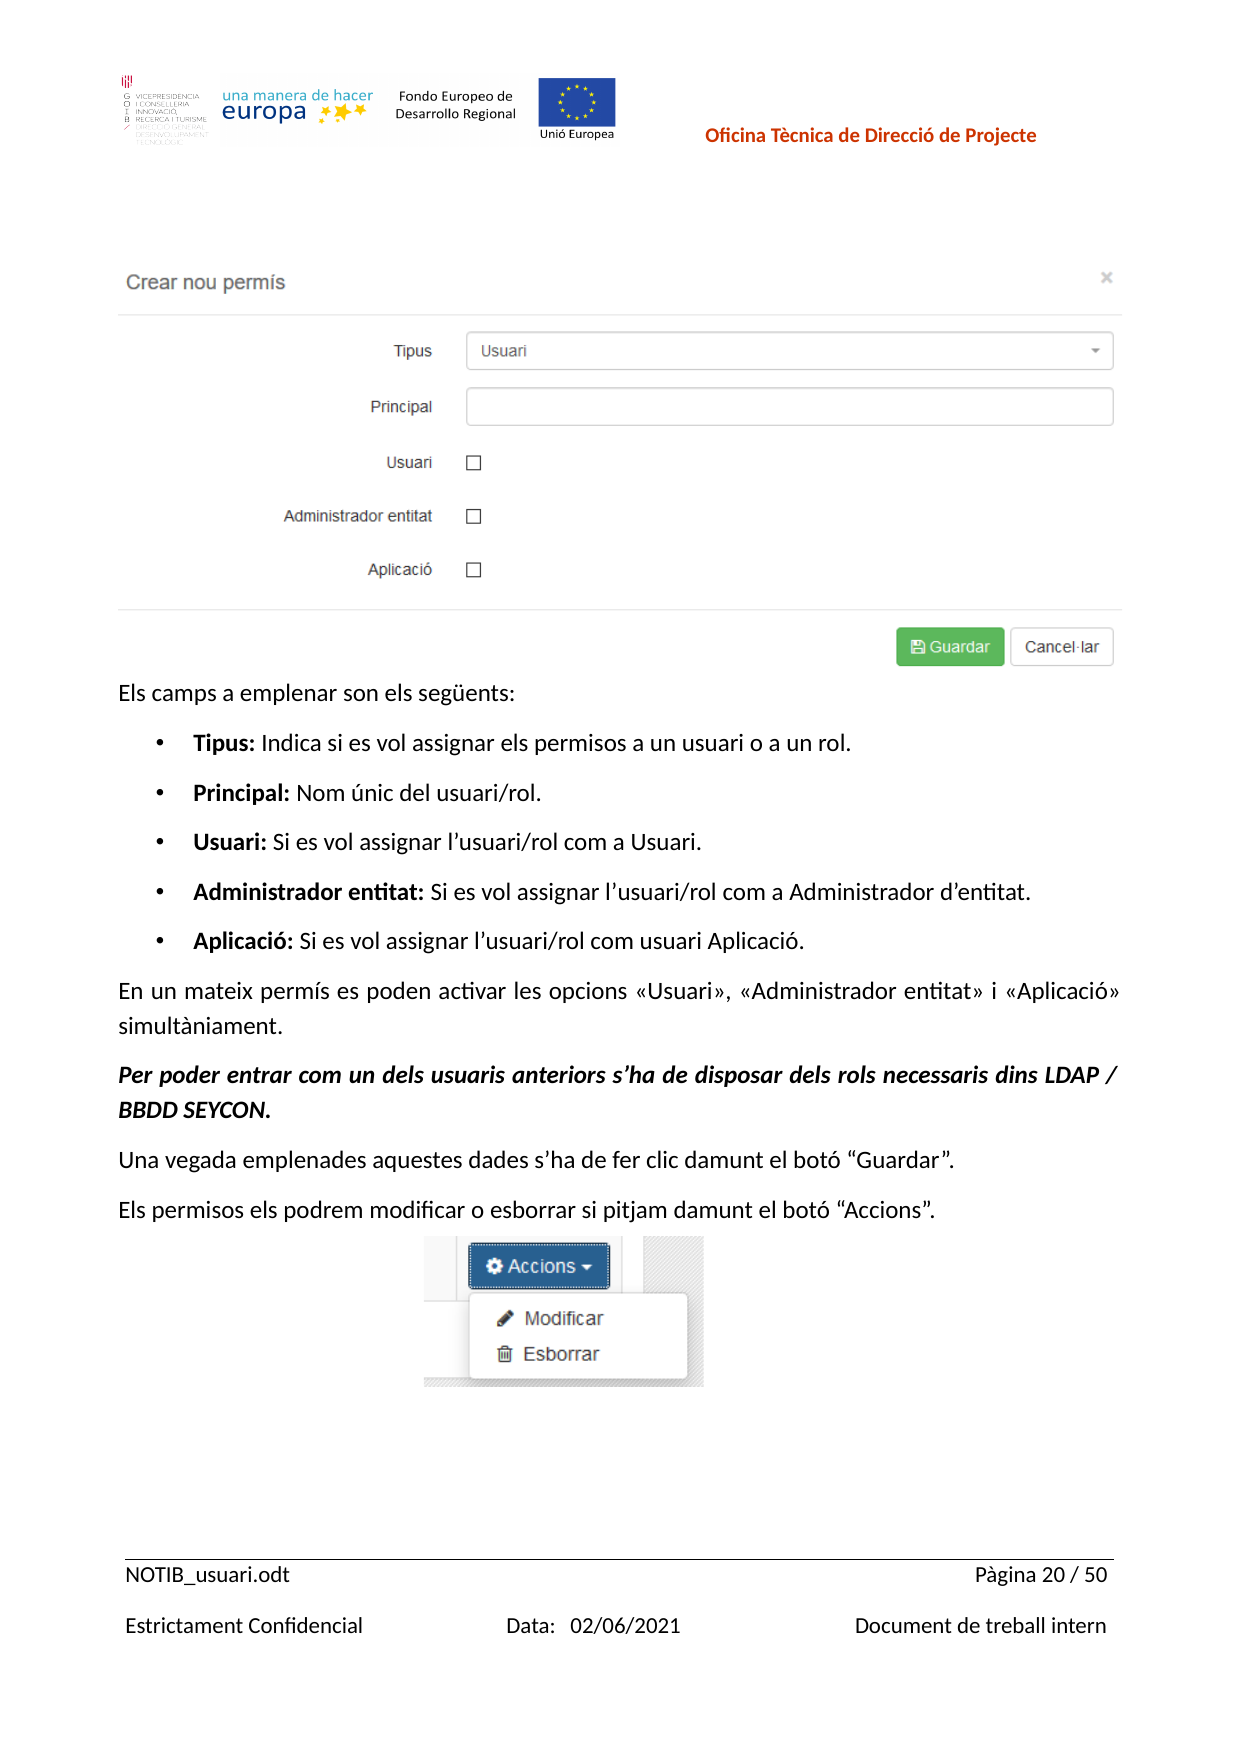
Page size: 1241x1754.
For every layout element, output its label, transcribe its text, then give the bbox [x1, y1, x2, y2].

picture [423, 1236, 704, 1387]
text Per poder entrar com un dels usuaris anteriors s’ha de disposar dels rols necessaris dins LDAP / BBDD SEYCON. [118, 1059, 1122, 1125]
text Els camps a emplenar son els següents: [118, 673, 1122, 708]
picture [219, 73, 621, 147]
list Tipus: Indica si es vol assignar els permisos a un usuari o a un rol. [156, 727, 1122, 758]
list Aplicació: Si es vol assignar l’usuari/rol com usuari Aplicació. [156, 925, 1122, 956]
text Una vegada emplenades aquestes dades s’ha de fer clic damunt el botó “Guardar”. [118, 1144, 1122, 1175]
list Administrador entitat: Si es vol assignar l’usuari/rol com a Administrador d’entitat. [156, 876, 1122, 906]
text En un mateix permís es poden activar les opcions «Usuari», «Administrador entitat» i «Aplicació» simultàniament. [118, 975, 1122, 1041]
list Principal: Nom únic del usuari/rol. [156, 777, 1122, 807]
text Els permisos els podrem modificar o esborrar si pitjam damunt el botó “Accions”. [118, 1194, 1122, 1224]
list Usuari: Si es vol assignar l’usuari/rol com a Usuari. [156, 826, 1122, 857]
picture [118, 73, 213, 147]
picture [118, 262, 1123, 673]
